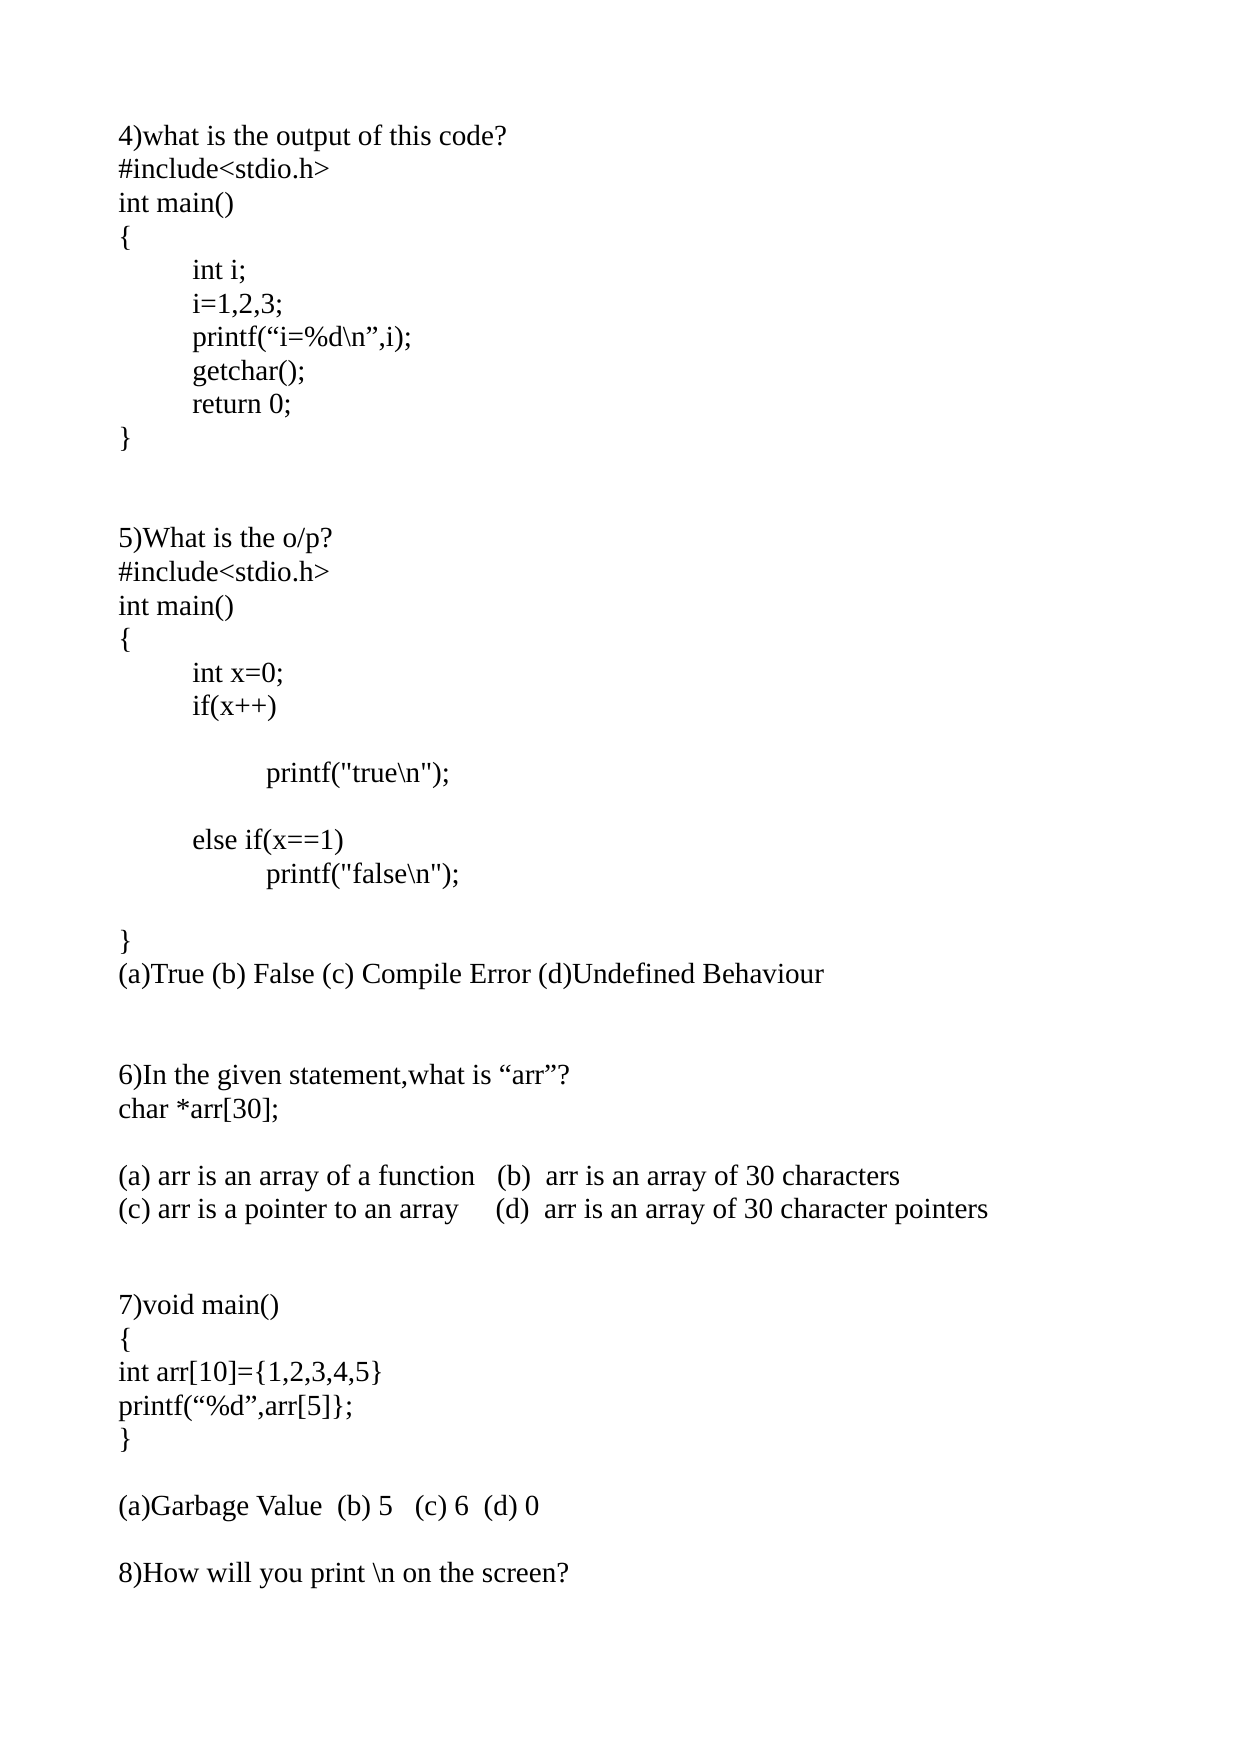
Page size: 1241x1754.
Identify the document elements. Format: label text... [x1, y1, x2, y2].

text { [118, 621, 1122, 655]
text printf(“%d”,arr[5]}; [118, 1388, 1122, 1421]
text } [118, 1421, 1122, 1455]
text int i; [118, 252, 1122, 286]
text int x=0; [118, 655, 1122, 688]
text 6)In the given statement,what is “arr”? [118, 1057, 1122, 1091]
text printf(“i=%d\n”,i); [118, 319, 1122, 353]
text { [118, 1321, 1122, 1354]
text #include<stdio.h> [118, 554, 1122, 588]
text int main() [118, 588, 1122, 621]
text 5)What is the o/p? [118, 521, 1122, 554]
text (a)True (b) False (c) Compile Error (d)Undefined Behaviour [118, 957, 1122, 990]
text } [118, 420, 1122, 453]
text return 0; [118, 386, 1122, 420]
text #include<stdio.h> [118, 152, 1122, 185]
text getchar(); [118, 353, 1122, 386]
text char *arr[30]; [118, 1091, 1122, 1124]
text } [118, 923, 1122, 957]
text i=1,2,3; [118, 286, 1122, 319]
text int arr[10]={1,2,3,4,5} [118, 1354, 1122, 1388]
text printf("false\n"); [118, 856, 1122, 889]
text (c) arr is a pointer to an array (d) arr is an array of 30 character pointers [118, 1191, 1122, 1225]
text int main() [118, 185, 1122, 219]
text 4)what is the output of this code? [118, 118, 1122, 152]
text 8)How will you print \n on the screen? [118, 1556, 1122, 1589]
text 7)void main() [118, 1287, 1122, 1321]
text (a) arr is an array of a function (b) arr is an array of 30 characters [118, 1158, 1122, 1191]
text { [118, 219, 1122, 252]
text (a)Garbage Value (b) 5 (c) 6 (d) 0 [118, 1488, 1122, 1522]
text if(x++) [118, 688, 1122, 722]
text else if(x==1) [118, 822, 1122, 856]
text printf("true\n"); [118, 755, 1122, 789]
